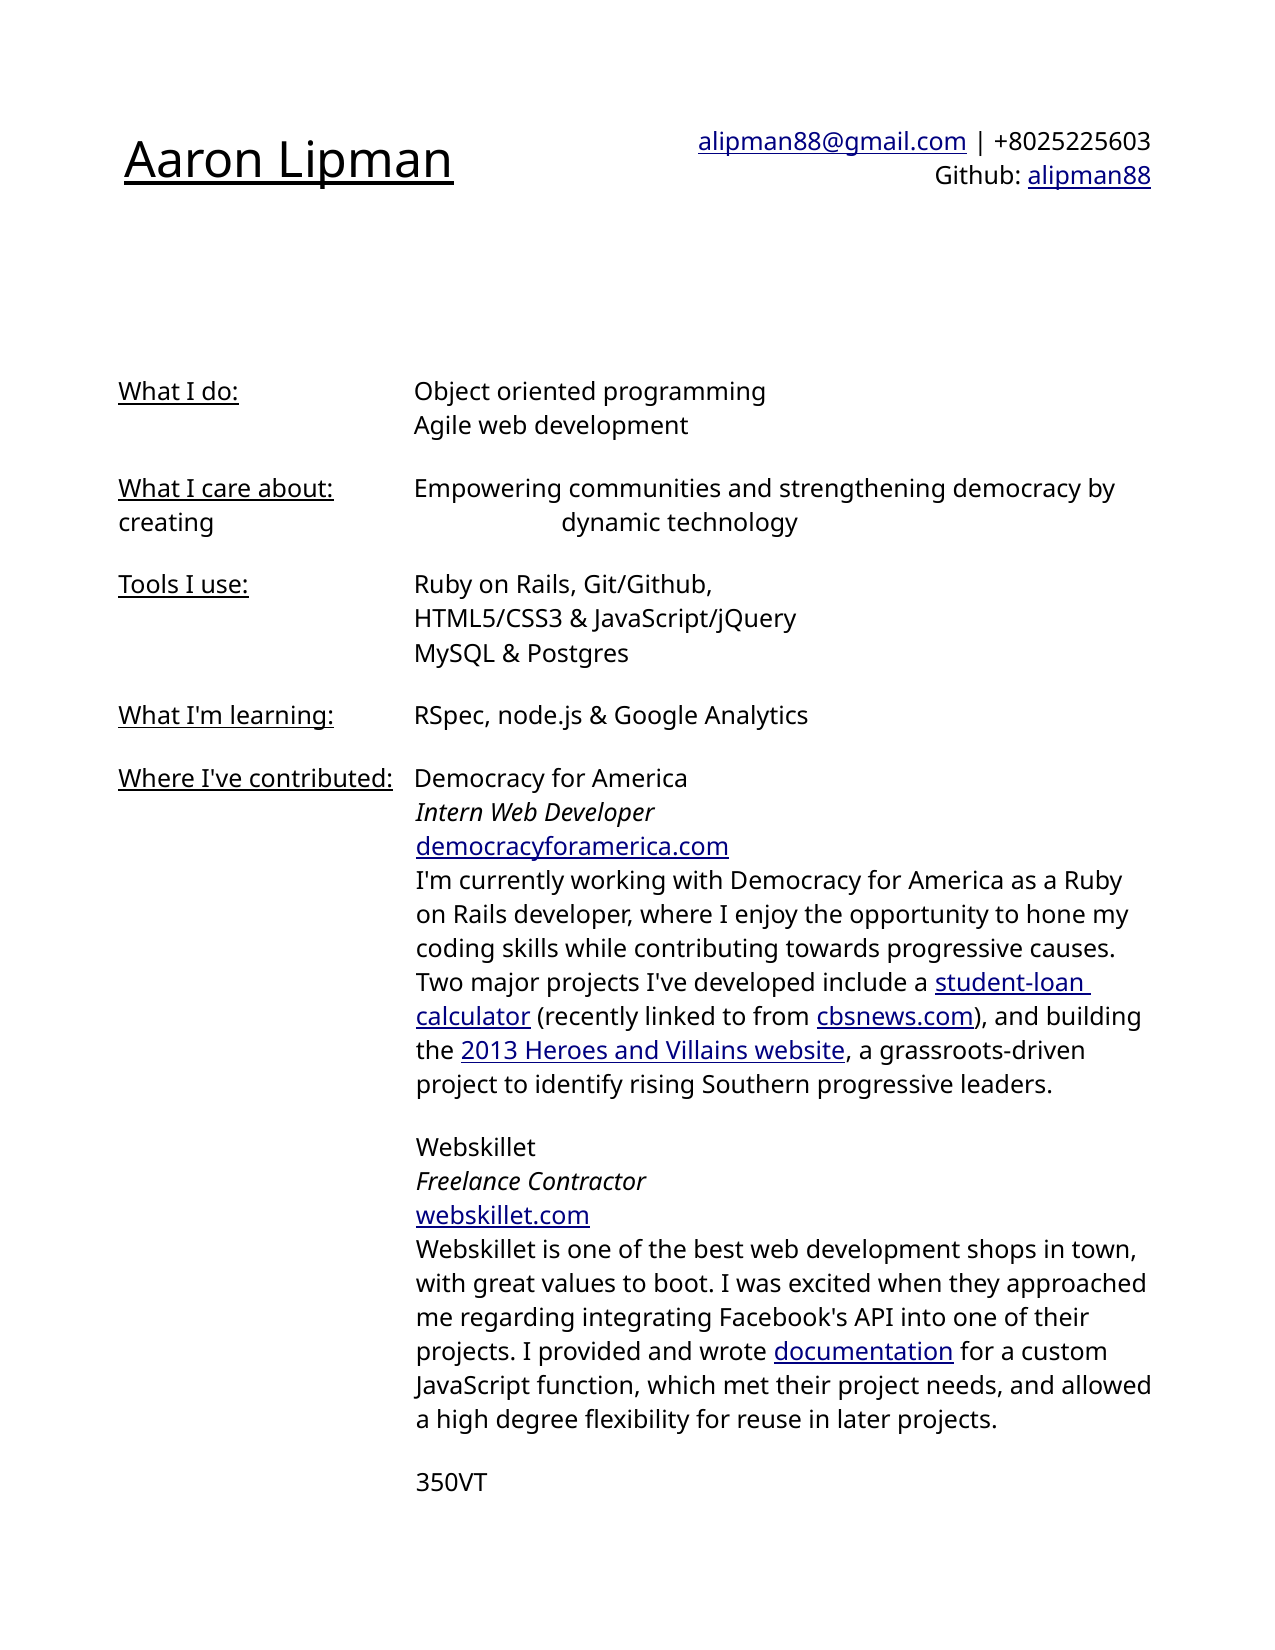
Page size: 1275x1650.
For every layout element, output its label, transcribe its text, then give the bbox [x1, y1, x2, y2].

text democracyforamerica.com [416, 828, 1157, 862]
table_header Aaron Lipman [118, 118, 637, 198]
text What I'm learning: RSpec, node.js & Google Analytics [118, 698, 1157, 732]
text webskillet.com [416, 1197, 1157, 1231]
text MySQL & Postgres [118, 635, 1157, 669]
text HTML5/CSS3 & JavaScript/jQuery [118, 601, 1157, 635]
text What I care about: Empowering communities and strengthening democracy by creating dynamic technology [118, 471, 1157, 539]
text Webskillet is one of the best web development shops in town, with great values to boot. I was excited when they approached me regarding integrating Facebook's API into one of their projects. I provided and wrote documentation for a custom JavaScript function, which met their project needs, and allowed a high degree flexibility for reuse in later projects. [416, 1231, 1157, 1436]
text 350VT [416, 1464, 1157, 1498]
text Agile web development [118, 408, 1157, 442]
text Tools I use: Ruby on Rails, Git/Github, [118, 567, 1157, 601]
text I'm currently working with Democracy for America as a Ruby on Rails developer, where I enjoy the opportunity to hone my coding skills while contributing towards progressive causes. Two major projects I've developed include a student-loan calculator (recently linked to from cbsnews.com), and building the 2013 Heroes and Villains website, a grassroots-driven project to identify rising Southern progressive leaders. [416, 862, 1157, 1101]
text Freelance Contractor [416, 1163, 1157, 1197]
text Intern Web Developer [416, 794, 1157, 828]
table_header alipman88@gmail.com | +8025225603 Github: alipman88 [638, 118, 1157, 198]
text What I do: Object oriented programming [118, 374, 1157, 408]
text Where I've contributed: Democracy for America [118, 760, 1157, 794]
text Webskillet [416, 1129, 1157, 1163]
